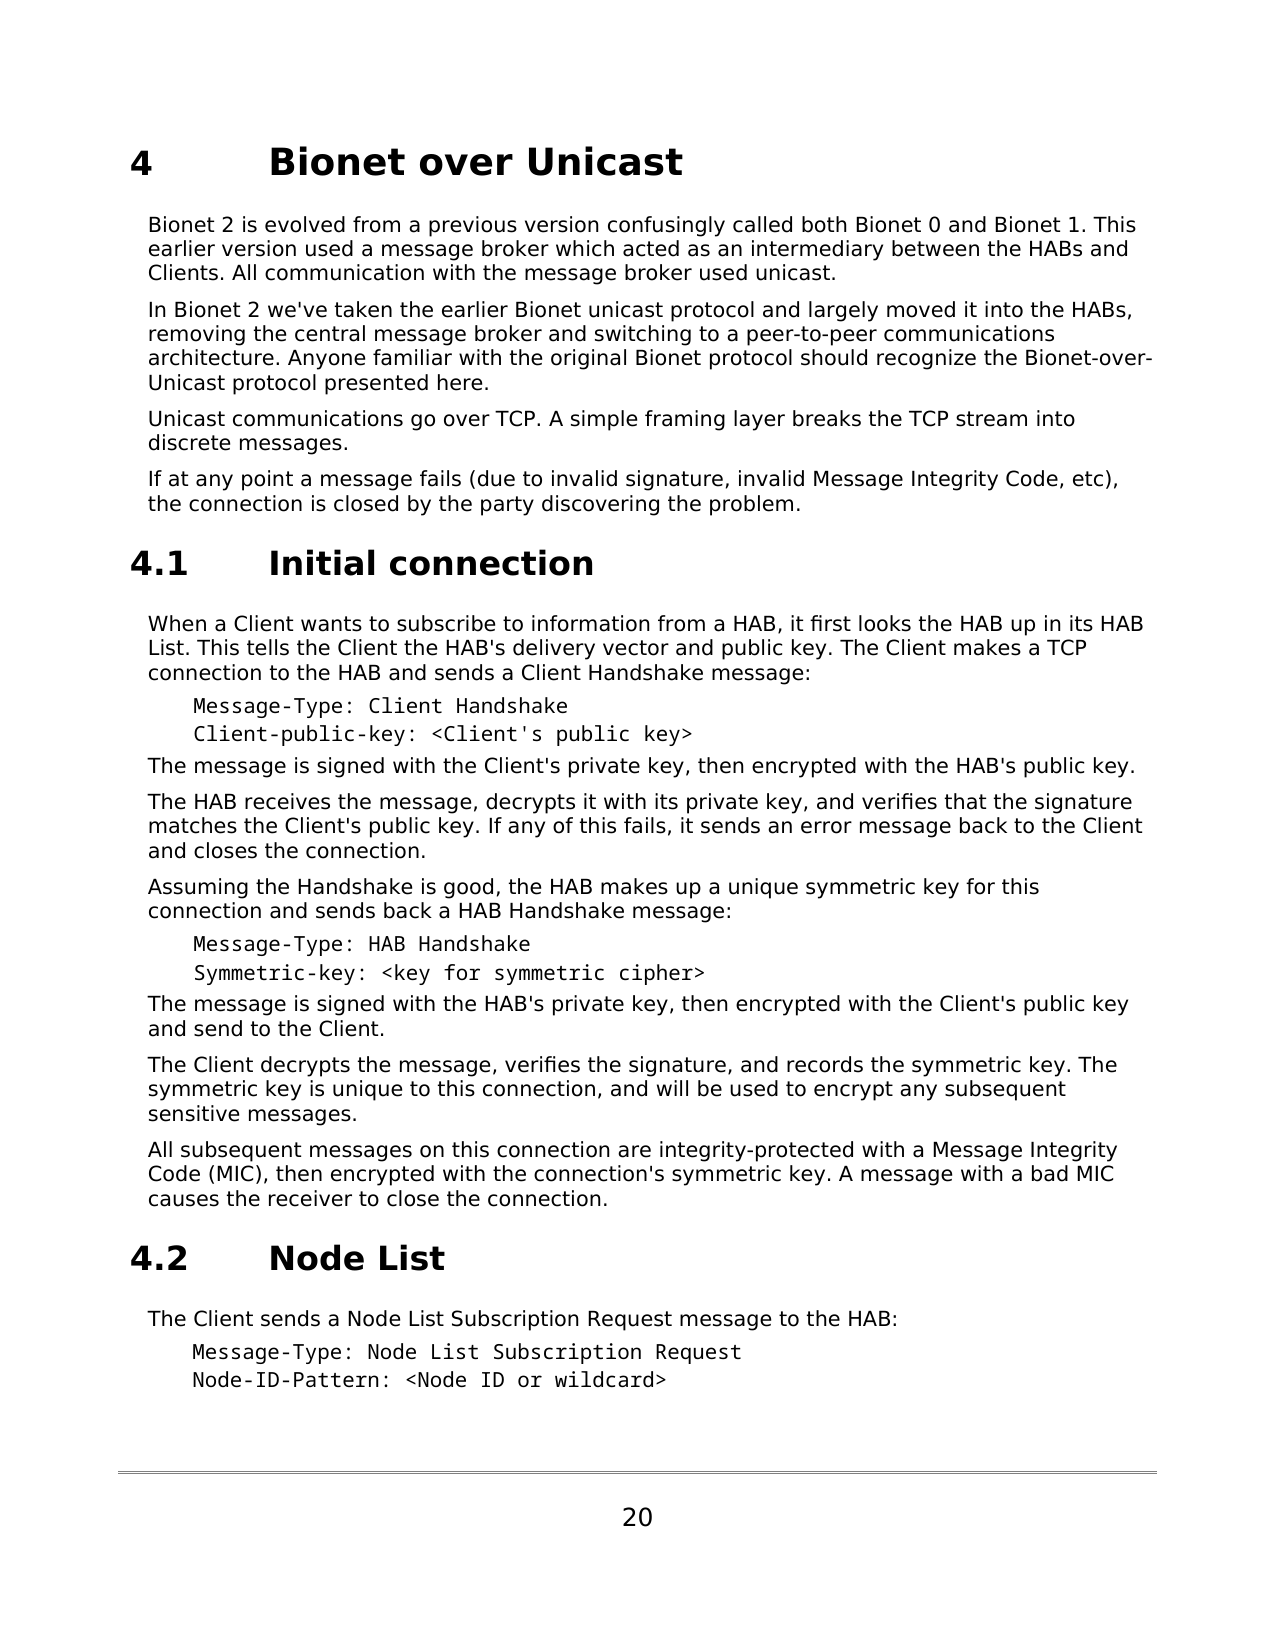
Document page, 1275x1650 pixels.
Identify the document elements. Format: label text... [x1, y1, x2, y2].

text Symmetric-key: <key for symmetric cipher> [193, 958, 1157, 986]
text Client-public-key: <Client's public key> [193, 719, 1157, 748]
text The HAB receives the message, decrypts it with its private key, and verifies that the signature matches the Client's public key. If any of this fails, it sends an error message back to the Client and closes the connection. [148, 790, 1157, 863]
text Assuming the Handshake is good, the HAB makes up a unique symmetric key for this connection and sends back a HAB Handshake message: [148, 875, 1157, 923]
text The message is signed with the HAB's private key, then encrypted with the Client's public key and send to the Client. [148, 992, 1157, 1041]
text Message-Type: Node List Subscription Request [192, 1337, 1157, 1366]
text When a Client wants to subscribe to information from a HAB, it first looks the HAB up in its HAB List. This tells the Client the HAB's delivery vector and public key. The Client makes a TCP connection to the HAB and sends a Client Handshake message: [148, 612, 1157, 685]
subtitle Initial connection [118, 544, 1157, 583]
text The Client sends a Node List Subscription Request message to the HAB: [148, 1307, 1157, 1331]
text In Bionet 2 we've taken the earlier Bionet unicast protocol and largely moved it into the HABs, removing the central message broker and switching to a peer-to-peer communications architecture. Anyone familiar with the original Bionet protocol should recognize the Bionet-over-Unicast protocol presented here. [148, 298, 1157, 395]
text If at any point a message fails (due to invalid signature, invalid Message Integrity Code, etc), the connection is closed by the party discovering the problem. [148, 467, 1157, 516]
text All subsequent messages on this connection are integrity-protected with a Message Integrity Code (MIC), then encrypted with the connection's symmetric key. A message with a bad MIC causes the receiver to close the connection. [148, 1138, 1157, 1211]
text The message is signed with the Client's private key, then encrypted with the HAB's public key. [148, 754, 1157, 778]
text Node-ID-Pattern: <Node ID or wildcard> [192, 1366, 1157, 1394]
text The Client decrypts the message, verifies the signature, and records the symmetric key. The symmetric key is unique to this connection, and will be used to encrypt any subsequent sensitive messages. [148, 1053, 1157, 1126]
text Message-Type: HAB Handshake [193, 929, 1157, 958]
subtitle Bionet over Unicast [118, 141, 1157, 184]
text Unicast communications go over TCP. A simple framing layer breaks the TCP stream into discrete messages. [148, 407, 1157, 455]
text Message-Type: Client Handshake [193, 691, 1157, 719]
text Bionet 2 is evolved from a previous version confusingly called both Bionet 0 and Bionet 1. This earlier version used a message broker which acted as an intermediary between the HABs and Clients. All communication with the message broker used unicast. [148, 213, 1157, 286]
subtitle Node List [118, 1239, 1157, 1278]
